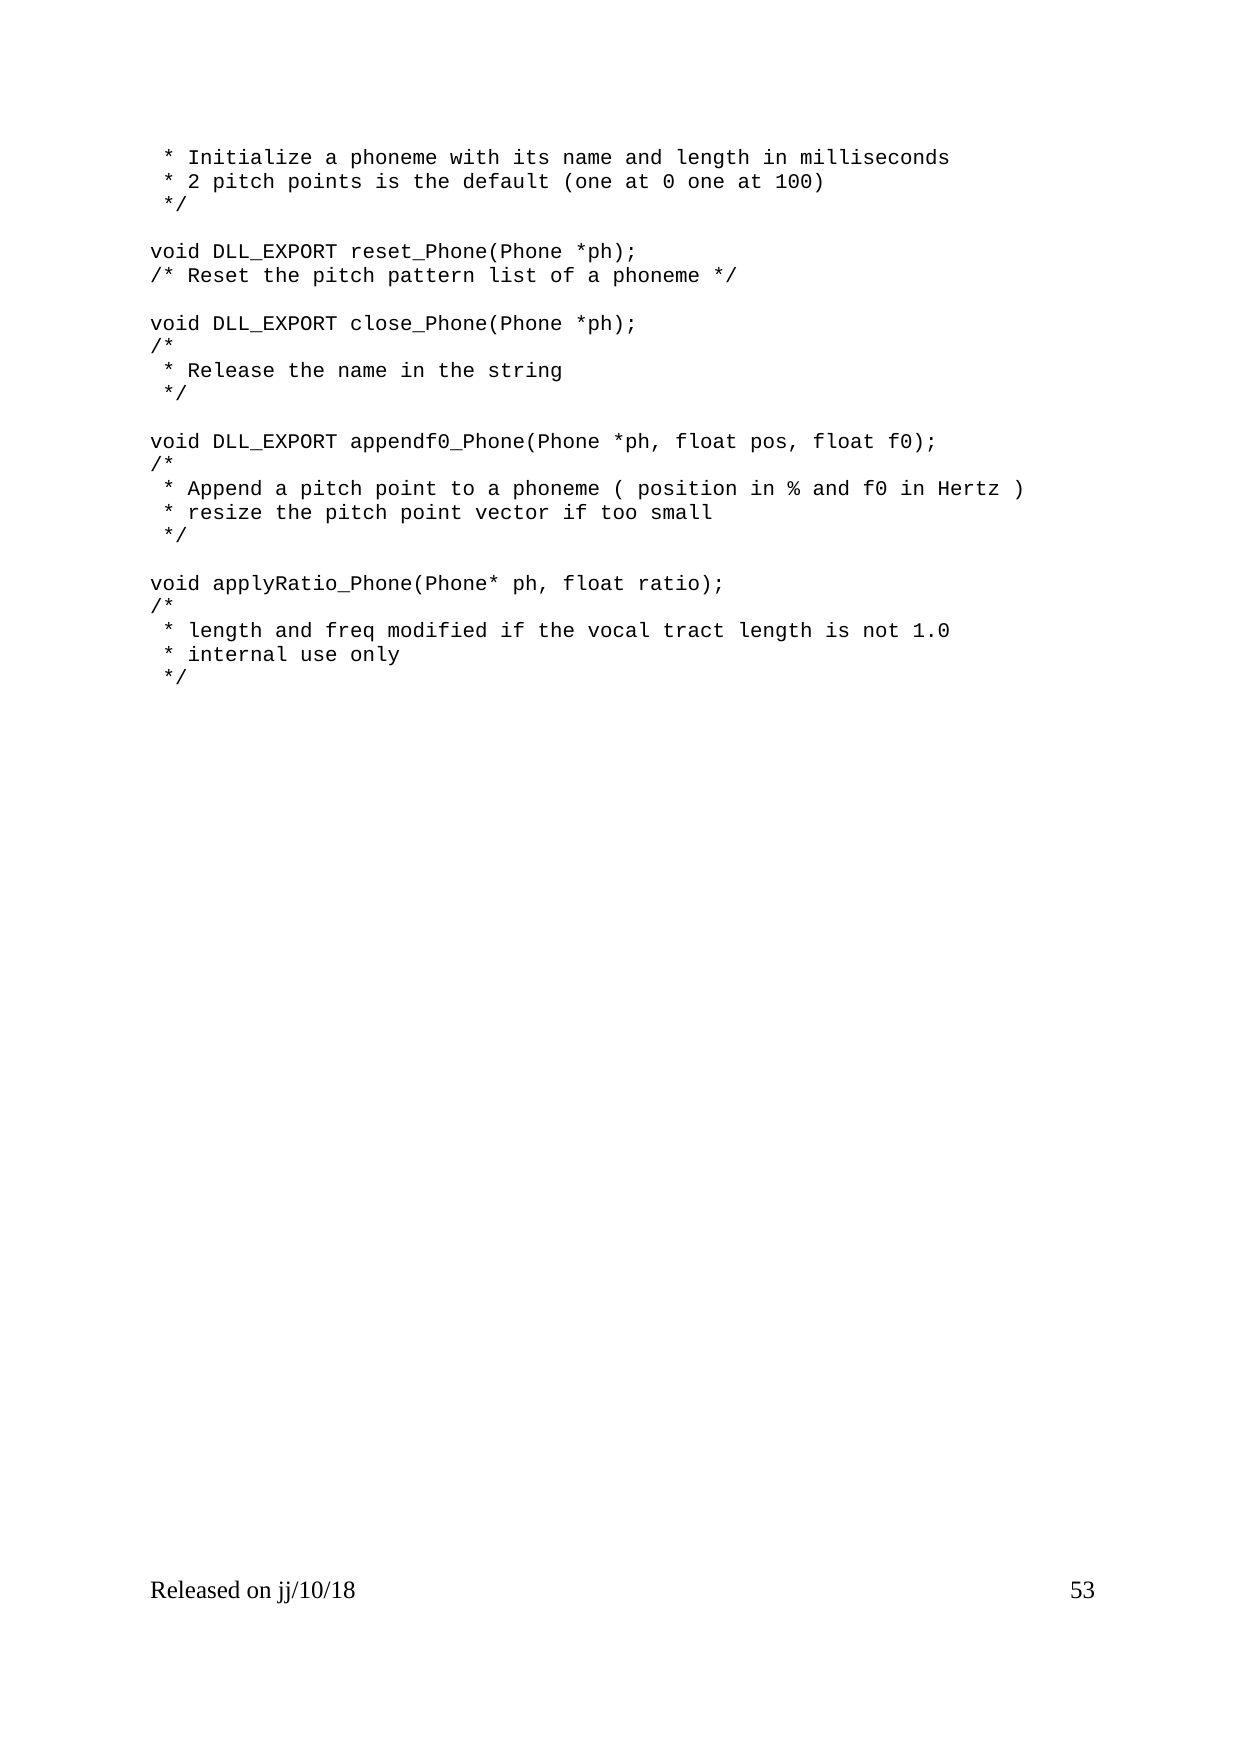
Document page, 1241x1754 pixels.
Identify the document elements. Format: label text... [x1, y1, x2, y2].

text * internal use only [150, 643, 1056, 667]
text void DLL_EXPORT close_Phone(Phone *ph); [150, 312, 1056, 336]
text /* [150, 596, 1056, 620]
text /* Reset the pitch pattern list of a phoneme */ [150, 265, 1056, 289]
text /* [150, 454, 1056, 478]
text */ [150, 383, 1056, 407]
text void applyRatio_Phone(Phone* ph, float ratio); [150, 573, 1056, 596]
text */ [150, 194, 1056, 218]
text * resize the pitch point vector if too small [150, 502, 1056, 525]
text */ [150, 525, 1056, 549]
text /* [150, 336, 1056, 360]
text */ [150, 667, 1056, 691]
text * Initialize a phoneme with its name and length in milliseconds [150, 147, 1056, 171]
text void DLL_EXPORT appendf0_Phone(Phone *ph, float pos, float f0); [150, 431, 1056, 454]
text void DLL_EXPORT reset_Phone(Phone *ph); [150, 242, 1056, 265]
text * Release the name in the string [150, 360, 1056, 383]
text * length and freq modified if the vocal tract length is not 1.0 [150, 620, 1056, 643]
text * Append a pitch point to a phoneme ( position in % and f0 in Hertz ) [150, 478, 1056, 502]
text * 2 pitch points is the default (one at 0 one at 100) [150, 171, 1056, 194]
